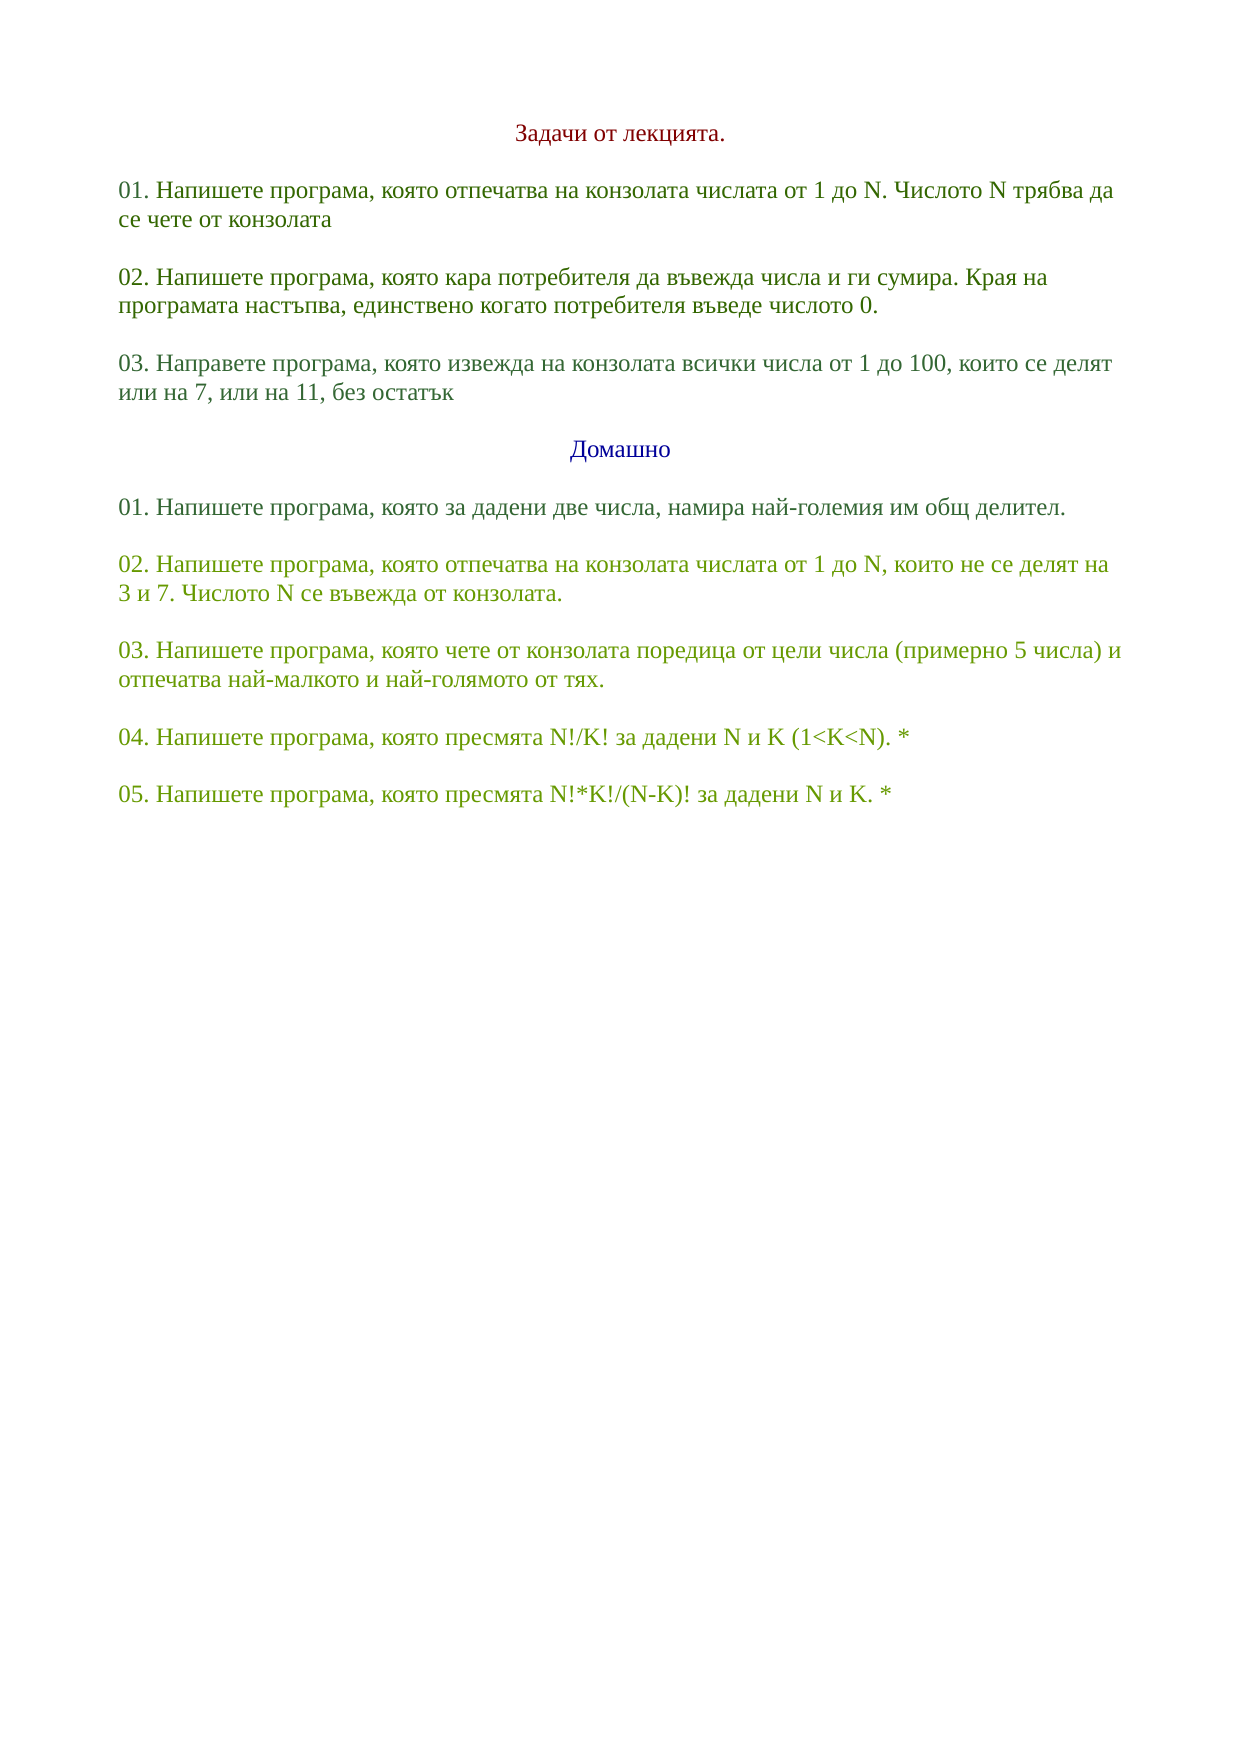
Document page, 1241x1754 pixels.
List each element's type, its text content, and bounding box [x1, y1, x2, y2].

text 05. Напишете програма, която пресмята N!*K!/(N-K)! за дадени N и K. * [118, 779, 1122, 808]
text 04. Напишете програма, която пресмята N!/K! за дадени N и K (1<K<N). * [118, 722, 1122, 751]
text Задачи от лекцията. [118, 118, 1122, 147]
text 01. Напишете програма, която за дадени две числа, намира най-големия им общ делител. [118, 492, 1122, 521]
text 02. Напишете програма, която отпечатва на конзолата числата от 1 до N, които не се делят на 3 и 7. Числото N се въвежда от конзолата. [118, 549, 1122, 607]
text 02. Напишете програма, която кара потребителя да въвежда числа и ги сумира. Края на програмата настъпва, единствено когато потребителя въведе числото 0. [118, 262, 1122, 319]
text 03. Направете програма, която извежда на конзолата всички числа от 1 до 100, които се делят или на 7, или на 11, без остатък [118, 348, 1122, 406]
text 01. Напишете програма, която отпечатва на конзолата числата от 1 до N. Числото N трябва да се чете от конзолата [118, 176, 1122, 233]
text Домашно [118, 434, 1122, 463]
text 03. Напишете програма, която чете от конзолата поредица от цели числа (примерно 5 числа) и отпечатва най-малкото и най-голямото от тях. [118, 636, 1122, 693]
